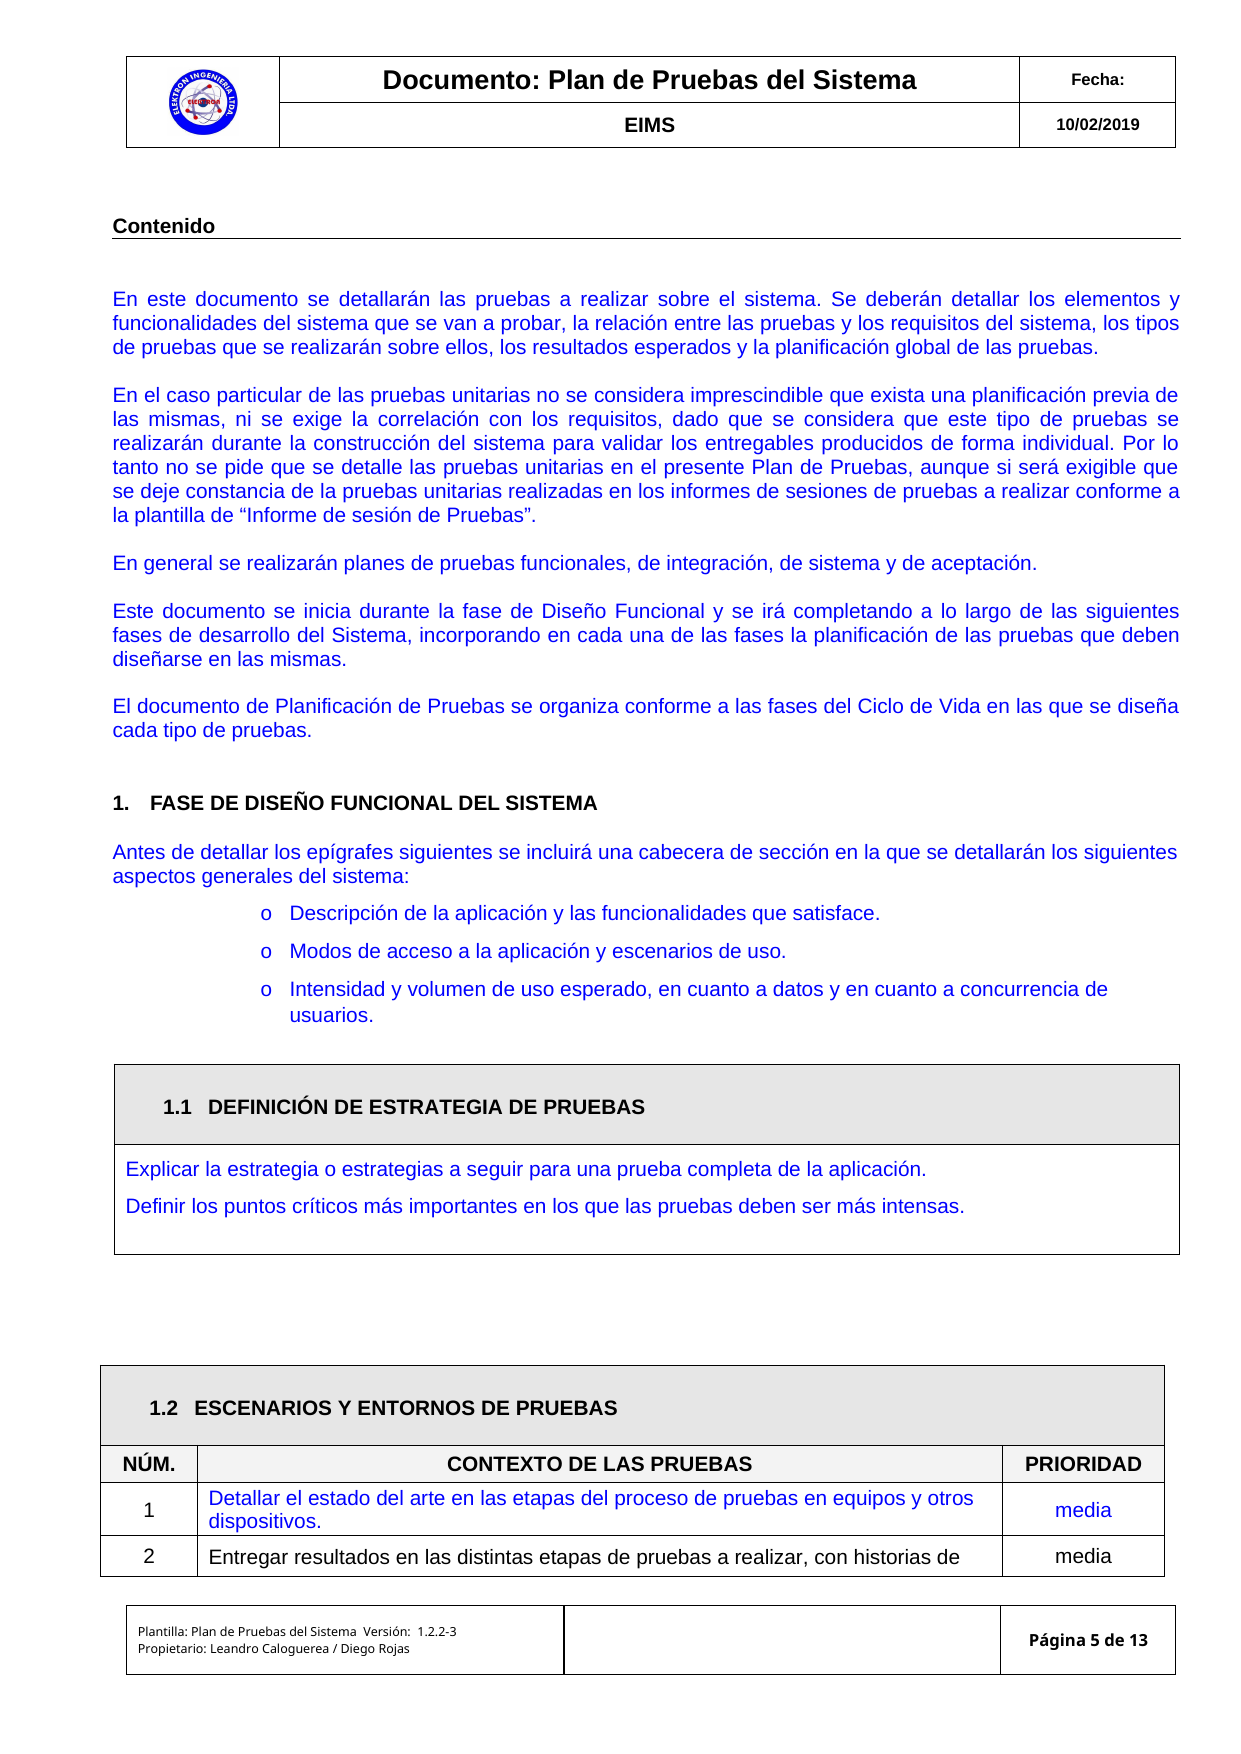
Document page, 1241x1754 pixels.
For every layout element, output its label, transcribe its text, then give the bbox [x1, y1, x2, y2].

table_header ESCENARIOS Y ENTORNOS DE PRUEBAS [101, 1366, 1164, 1445]
table_cell 2 [101, 1536, 197, 1576]
list Descripción de la aplicación y las funcionalidades que satisface. [260, 901, 1181, 926]
table_cell CONTEXTO DE LAS PRUEBAS [198, 1446, 1002, 1482]
table_header DEFINICIÓN DE ESTRATEGIA DE PRUEBAS [115, 1065, 1179, 1144]
text En este documento se detallarán las pruebas a realizar sobre el sistema. Se deberán detallar los elementos y funcionalidades del sistema que se van a probar, la relación entre las pruebas y los requisitos del sistema, los tipos de pruebas que se realizarán sobre ellos, los resultados esperados y la planificación global de las pruebas. [112, 287, 1181, 359]
table_cell NÚM. [101, 1446, 197, 1482]
subtitle FASE DE DISEÑO FUNCIONAL DEL SISTEMA [112, 773, 1181, 815]
table_cell Explicar la estrategia o estrategias a seguir para una prueba completa de la aplicación. Definir los puntos críticos más importantes en los que las pruebas deben ser más intensas. [115, 1145, 1179, 1254]
list Intensidad y volumen de uso esperado, en cuanto a datos y en cuanto a concurrencia de usuarios. [260, 977, 1181, 1027]
list Modos de acceso a la aplicación y escenarios de uso. [260, 939, 1181, 965]
text El documento de Planificación de Pruebas se organiza conforme a las fases del Ciclo de Vida en las que se diseña cada tipo de pruebas. [112, 694, 1181, 742]
table_cell Entregar resultados en las distintas etapas de pruebas a realizar, con historias de [198, 1536, 1002, 1576]
title Contenido [112, 214, 1181, 238]
table_cell Detallar el estado del arte en las etapas del proceso de pruebas en equipos y otros dispositivos. [198, 1483, 1002, 1535]
table_cell 1 [101, 1483, 197, 1535]
table_cell media [1003, 1536, 1164, 1576]
table_cell PRIORIDAD [1003, 1446, 1164, 1482]
text Antes de detallar los epígrafes siguientes se incluirá una cabecera de sección en la que se detallarán los siguientes aspectos generales del sistema: [112, 840, 1181, 888]
picture [167, 67, 239, 136]
text Este documento se inicia durante la fase de Diseño Funcional y se irá completando a lo largo de las siguientes fases de desarrollo del Sistema, incorporando en cada una de las fases la planificación de las pruebas que deben diseñarse en las mismas. [112, 598, 1181, 670]
text En general se realizarán planes de pruebas funcionales, de integración, de sistema y de aceptación. [112, 551, 1181, 574]
table_cell media [1003, 1483, 1164, 1535]
text En el caso particular de las pruebas unitarias no se considera imprescindible que exista una planificación previa de las mismas, ni se exige la correlación con los requisitos, dado que se considera que este tipo de pruebas se realizarán durante la construcción del sistema para validar los entregables producidos de forma individual. Por lo tanto no se pide que se detalle las pruebas unitarias en el presente Plan de Pruebas, aunque si será exigible que se deje constancia de la pruebas unitarias realizadas en los informes de sesiones de pruebas a realizar conforme a la plantilla de “Informe de sesión de Pruebas”. [112, 383, 1181, 527]
